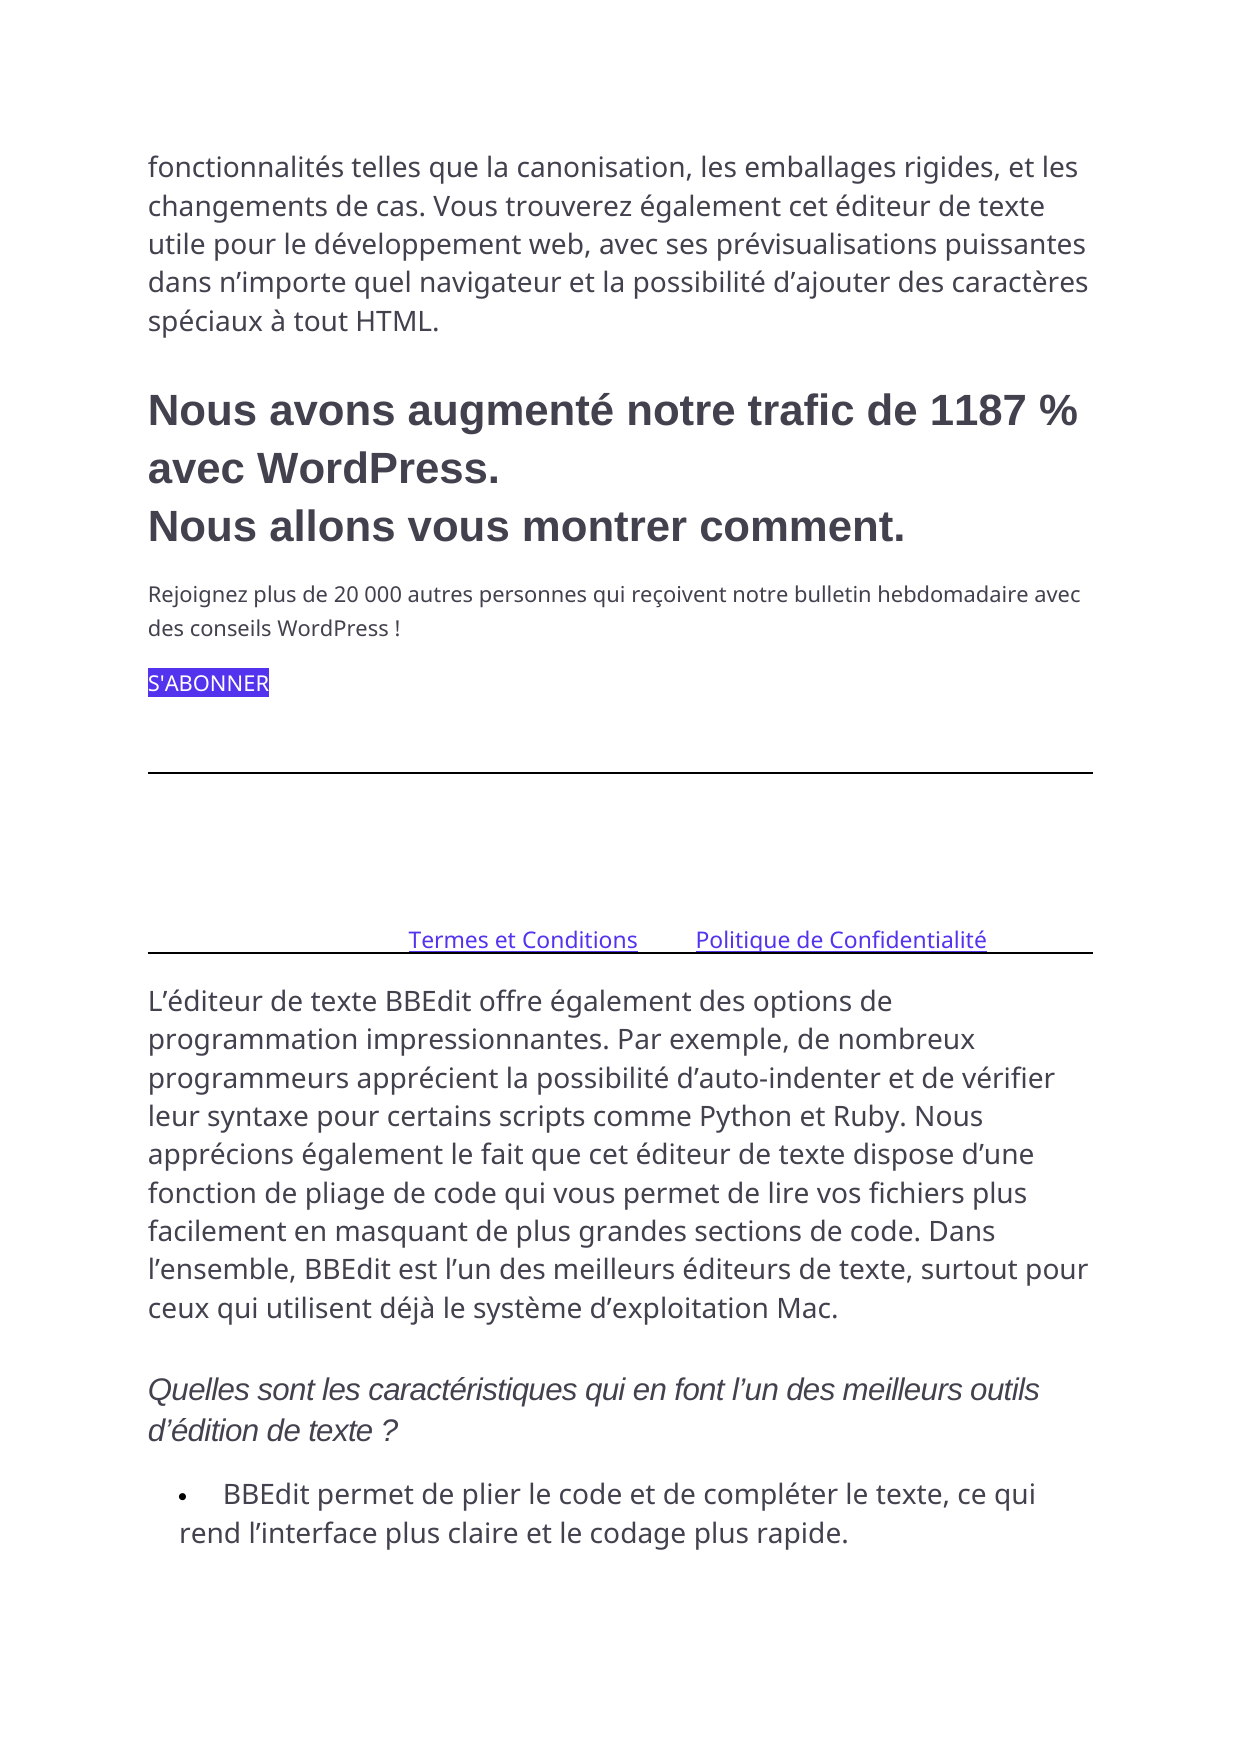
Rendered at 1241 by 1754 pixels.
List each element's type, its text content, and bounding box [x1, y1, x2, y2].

text Abonnez-vous à la newsletter de Kinsta [148, 723, 1093, 772]
text S'ABONNER [148, 668, 1093, 697]
text Rejoignez plus de 20 000 autres personnes qui reçoivent notre bulletin hebdomadaire avec des conseils WordPress ! [148, 578, 1093, 642]
subtitle Quelles sont les caractéristiques qui en font l’un des meilleurs outils d’édition de texte ? [148, 1371, 1093, 1448]
list BBEdit permet de plier le code et de compléter le texte, ce qui rend l’interface plus claire et le codage plus rapide. [179, 1474, 1093, 1551]
text Nous avons augmenté notre trafic de 1187 % avec WordPress. Nous allons vous montrer comment. [148, 384, 1093, 550]
text fonctionnalités telles que la canonisation, les emballages rigides, et les changements de cas. Vous trouverez également cet éditeur de texte utile pour le développement web, avec ses prévisualisations puissantes dans n’importe quel navigateur et la possibilité d’ajouter des caractères spéciaux à tout HTML. [148, 148, 1093, 339]
text ABONNEZ-VOUS [148, 833, 1093, 871]
text Je suis d'accord avec les Termes et Conditions et la Politique de Confidentialité [148, 924, 1093, 952]
text L’éditeur de texte BBEdit offre également des options de programmation impressionnantes. Par exemple, de nombreux programmeurs apprécient la possibilité d’auto-indenter et de vérifier leur syntaxe pour certains scripts comme Python et Ruby. Nous apprécions également le fait que cet éditeur de texte dispose d’une fonction de pliage de code qui vous permet de lire vos fichiers plus facilement en masquant de plus grandes sections de code. Dans l’ensemble, BBEdit est l’un des meilleurs éditeurs de texte, surtout pour ceux qui utilisent déjà le système d’exploitation Mac. [148, 981, 1093, 1326]
